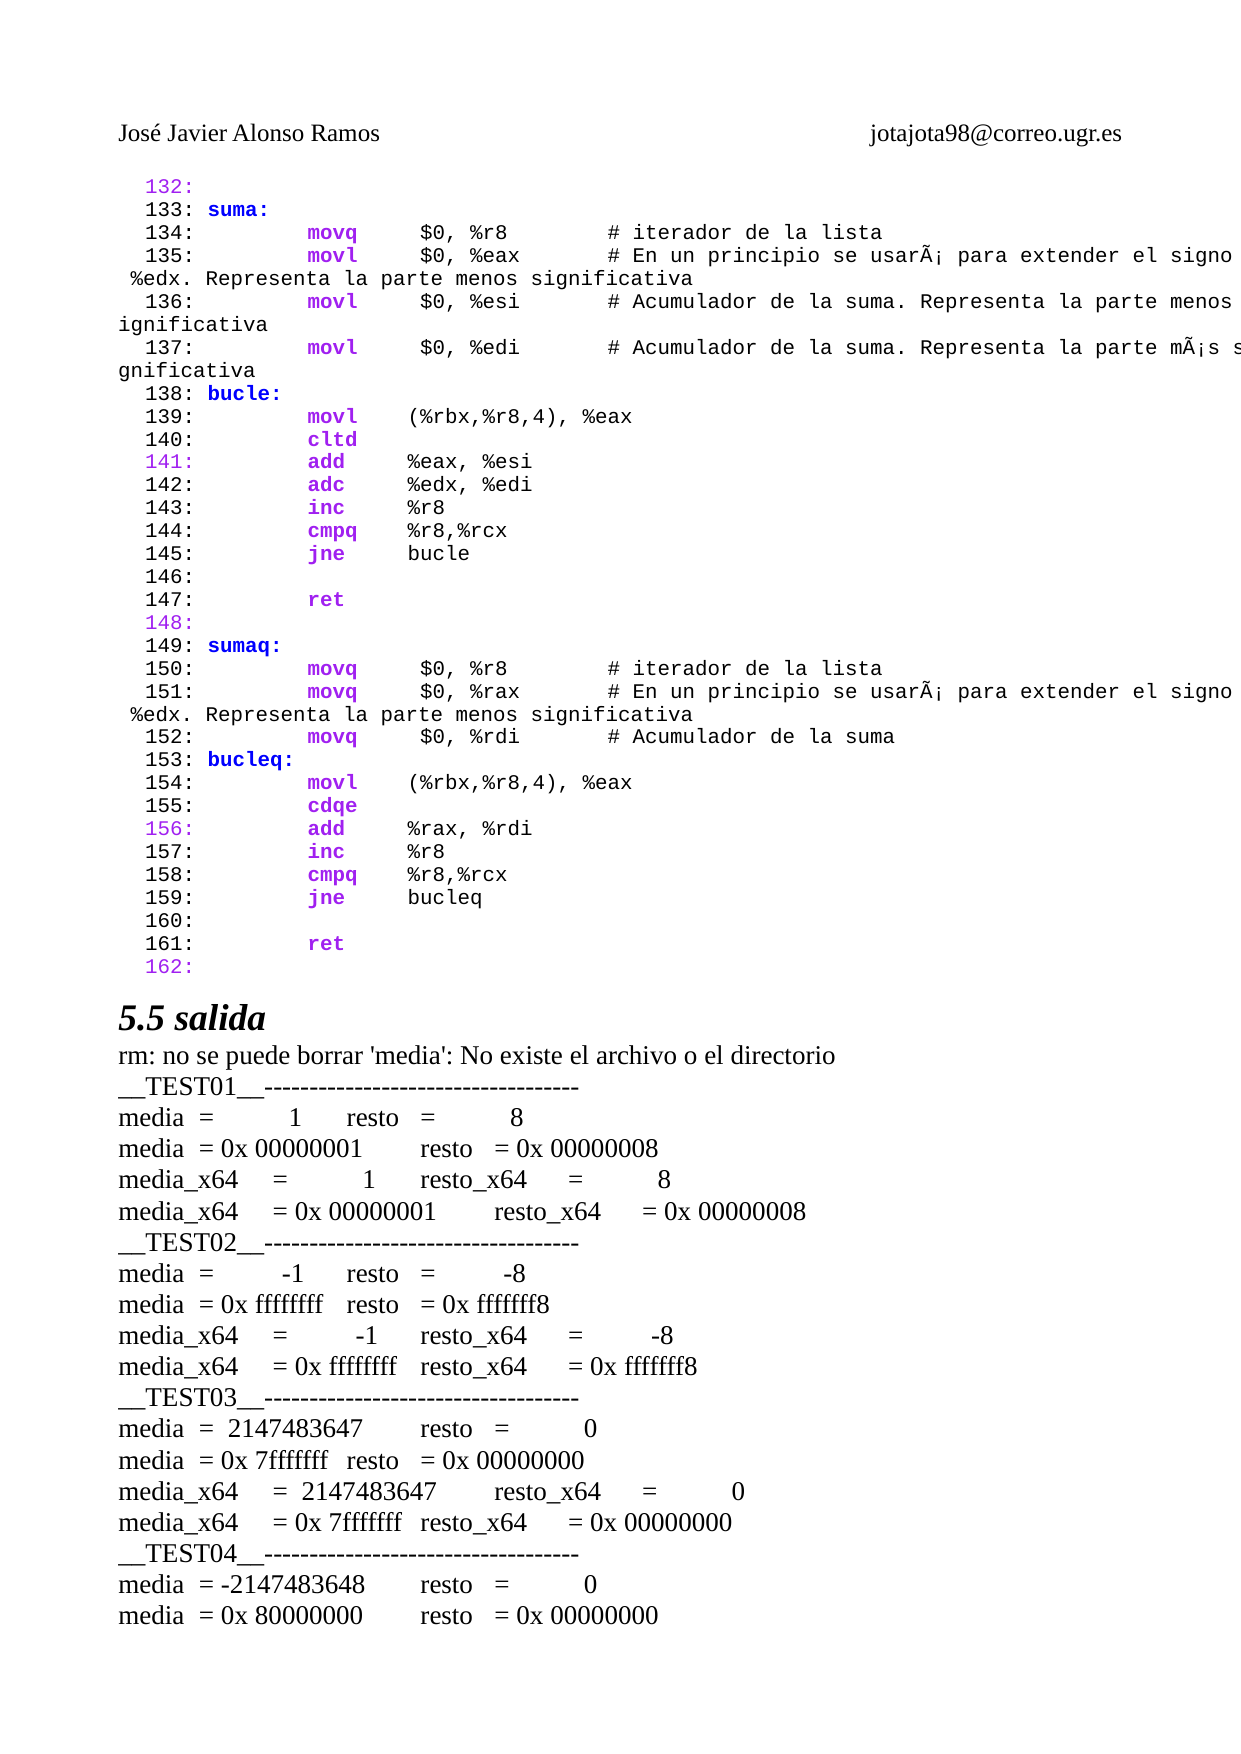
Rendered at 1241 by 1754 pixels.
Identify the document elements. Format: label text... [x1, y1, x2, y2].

text __TEST02__----------------------------------- [118, 1226, 1122, 1257]
text __TEST03__----------------------------------- [118, 1381, 1122, 1413]
text media_x64 = -1 resto_x64 = -8 [118, 1319, 1122, 1350]
text media = 0x ffffffff resto = 0x fffffff8 [118, 1288, 1122, 1319]
text media = 0x 80000000 resto = 0x 00000000 [118, 1599, 1122, 1631]
text media_x64 = 1 resto_x64 = 8 [118, 1163, 1122, 1194]
text __TEST01__----------------------------------- [118, 1070, 1122, 1101]
text media = -1 resto = -8 [118, 1257, 1122, 1288]
text media = -2147483648 resto = 0 [118, 1568, 1122, 1599]
text __TEST04__----------------------------------- [118, 1537, 1122, 1568]
text media_x64 = 0x 7fffffff resto_x64 = 0x 00000000 [118, 1506, 1122, 1537]
text media = 2147483647 resto = 0 [118, 1413, 1122, 1444]
text media = 0x 00000001 resto = 0x 00000008 [118, 1132, 1122, 1163]
text media = 0x 7fffffff resto = 0x 00000000 [118, 1444, 1122, 1475]
text 5.5 salida [118, 996, 1122, 1039]
text rm: no se puede borrar 'media': No existe el archivo o el directorio [118, 1039, 1122, 1070]
text media_x64 = 2147483647 resto_x64 = 0 [118, 1475, 1122, 1506]
text media_x64 = 0x 00000001 resto_x64 = 0x 00000008 [118, 1194, 1122, 1226]
text media_x64 = 0x ffffffff resto_x64 = 0x fffffff8 [118, 1350, 1122, 1381]
text media = 1 resto = 8 [118, 1101, 1122, 1132]
